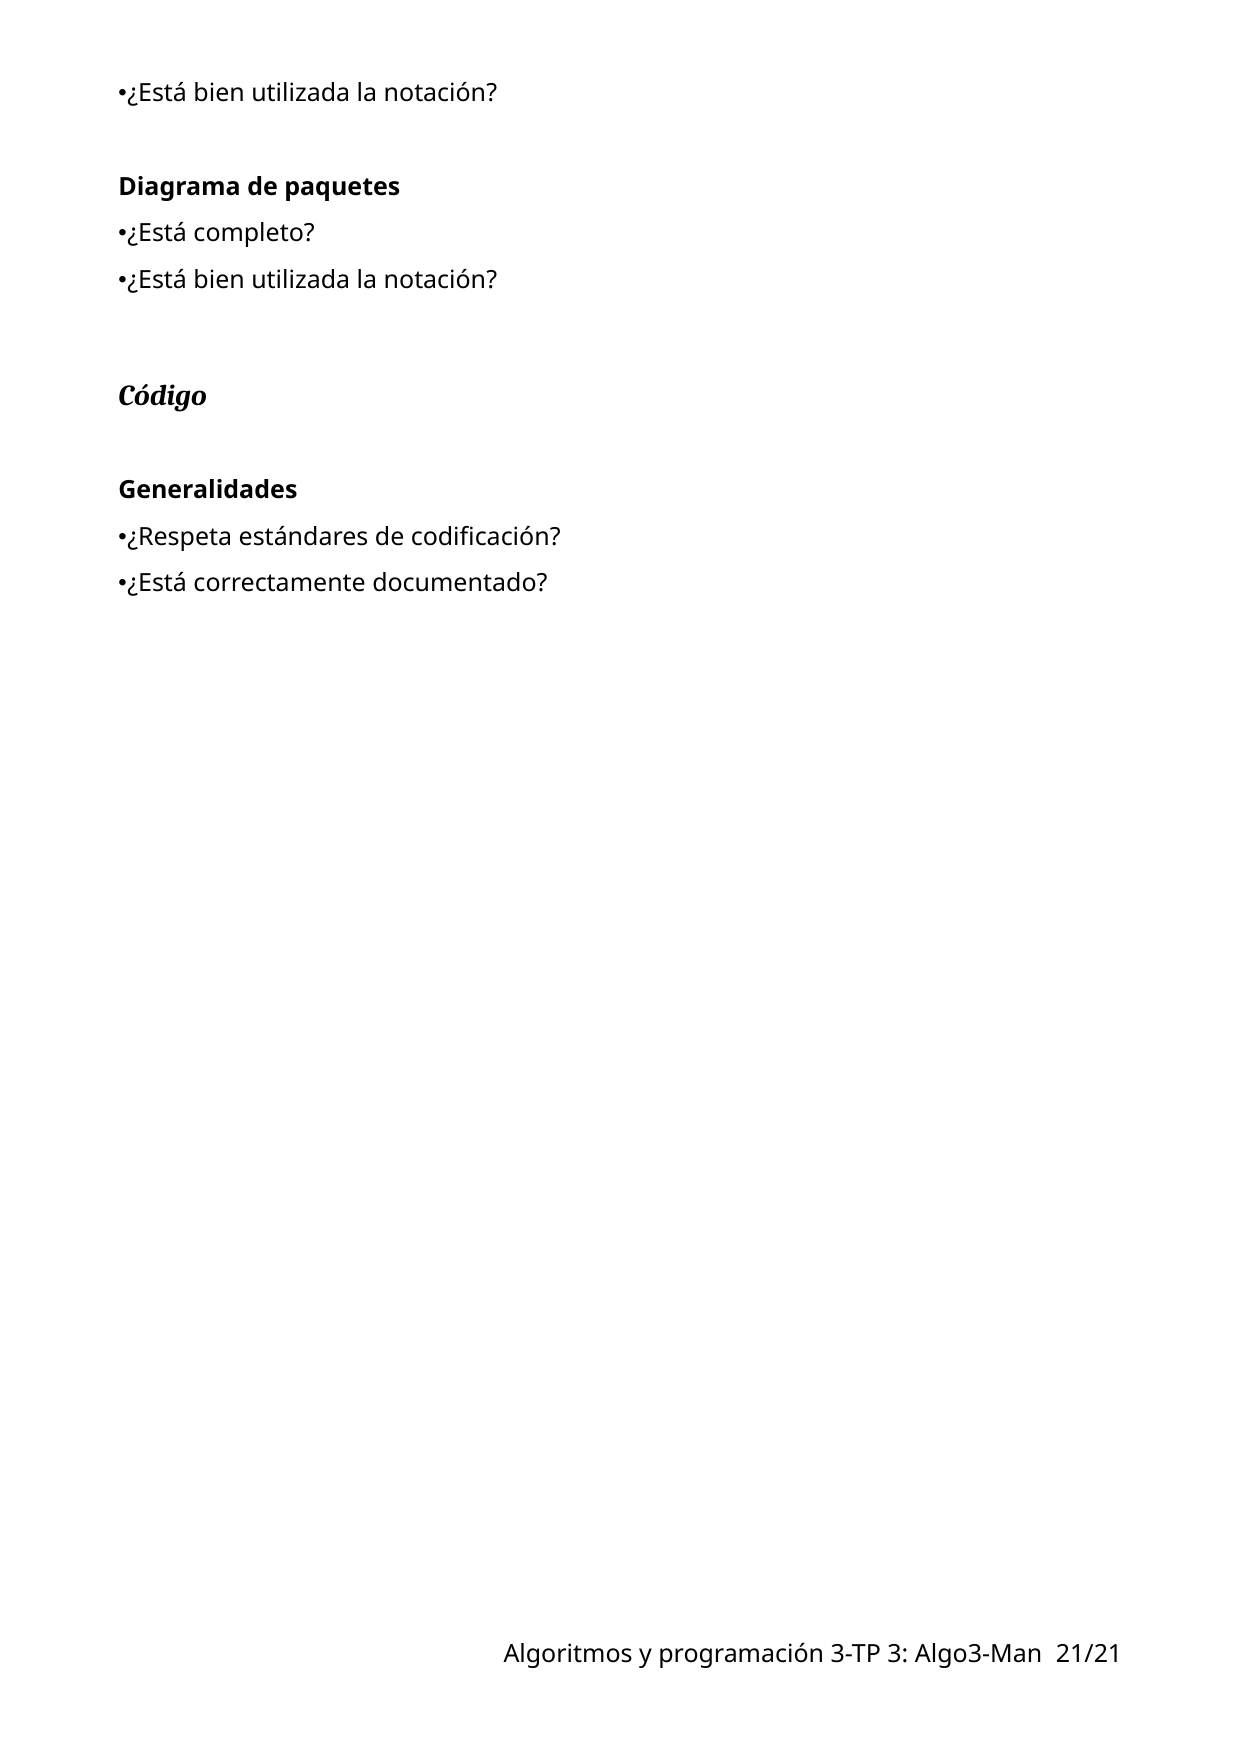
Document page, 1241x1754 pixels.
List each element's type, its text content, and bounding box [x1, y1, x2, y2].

text Diagrama de paquetes [118, 168, 1122, 202]
list ¿Está bien utilizada la notación? [118, 261, 1122, 295]
list ¿Está correctamente documentado? [118, 565, 1122, 599]
subtitle Código [118, 379, 1122, 413]
list ¿Respeta estándares de codificación? [118, 518, 1122, 553]
text Generalidades [118, 472, 1122, 506]
list ¿Está bien utilizada la notación? [118, 75, 1122, 109]
list ¿Está completo? [118, 215, 1122, 249]
